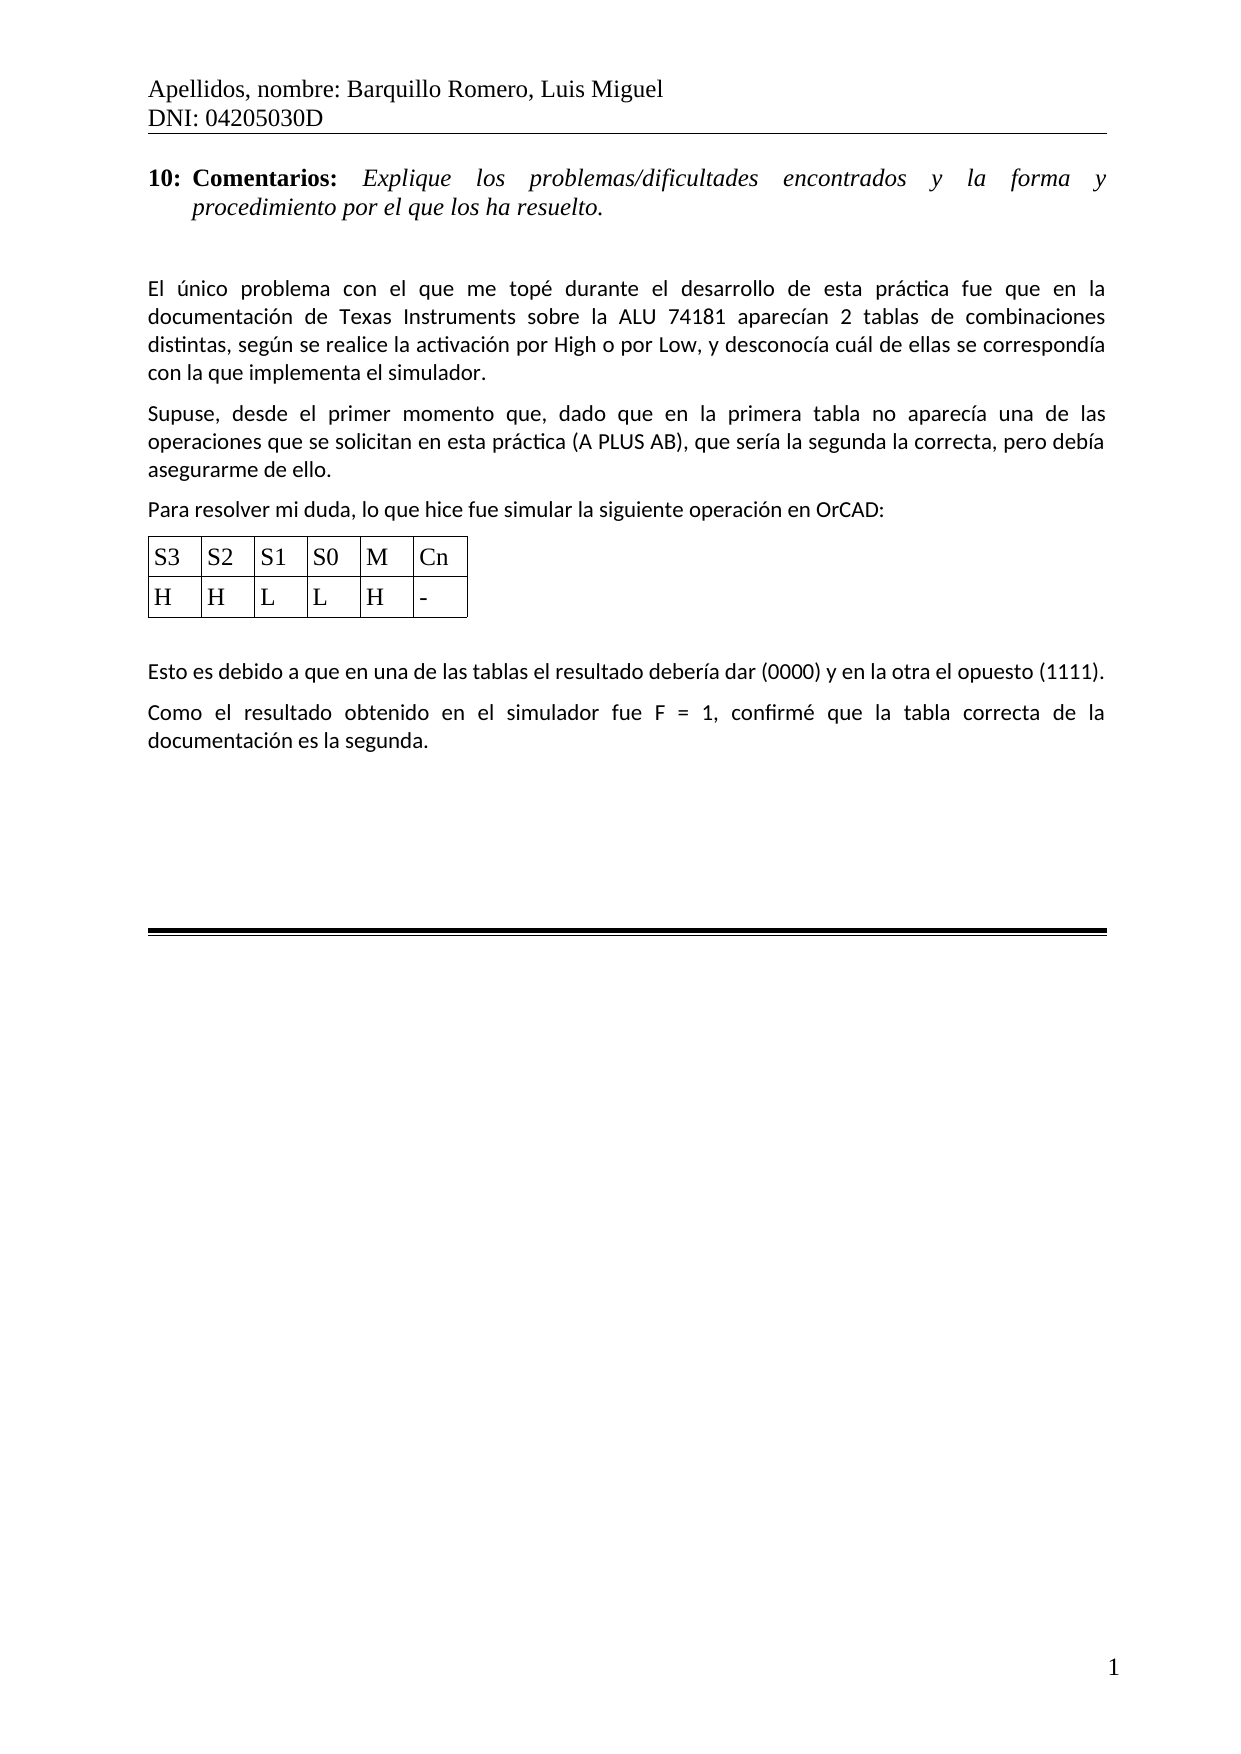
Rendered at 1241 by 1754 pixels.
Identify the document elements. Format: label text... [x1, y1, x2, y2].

text Esto es debido a que en una de las tablas el resultado debería dar (0000) y en la otra el opuesto (1111). [148, 657, 1107, 685]
table_cell - [414, 577, 467, 617]
table_cell L [308, 577, 360, 617]
table_cell L [255, 577, 307, 617]
text Como el resultado obtenido en el simulador fue F = 1, confirmé que la tabla correcta de la documentación es la segunda. [148, 698, 1107, 754]
text Supuse, desde el primer momento que, dado que en la primera tabla no aparecía una de las operaciones que se solicitan en esta práctica (A PLUS AB), que sería la segunda la correcta, pero debía asegurarme de ello. [148, 399, 1107, 483]
table_header M [361, 537, 413, 576]
table_header S0 [308, 537, 360, 576]
table_header S3 [149, 537, 201, 576]
table_header Cn [414, 537, 467, 576]
text El único problema con el que me topé durante el desarrollo de esta práctica fue que en la documentación de Texas Instruments sobre la ALU 74181 aparecían 2 tablas de combinaciones distintas, según se realice la activación por High o por Low, y desconocía cuál de ellas se correspondía con la que implementa el simulador. [148, 274, 1107, 387]
table_header S1 [255, 537, 307, 576]
table_header S2 [202, 537, 254, 576]
text 10: Comentarios: Explique los problemas/dificultades encontrados y la forma y procedimiento por el que los ha resuelto. [148, 163, 1107, 221]
table_cell H [149, 577, 201, 617]
text Para resolver mi duda, lo que hice fue simular la siguiente operación en OrCAD: [148, 496, 1107, 524]
table_cell H [202, 577, 254, 617]
table_cell H [361, 577, 413, 617]
